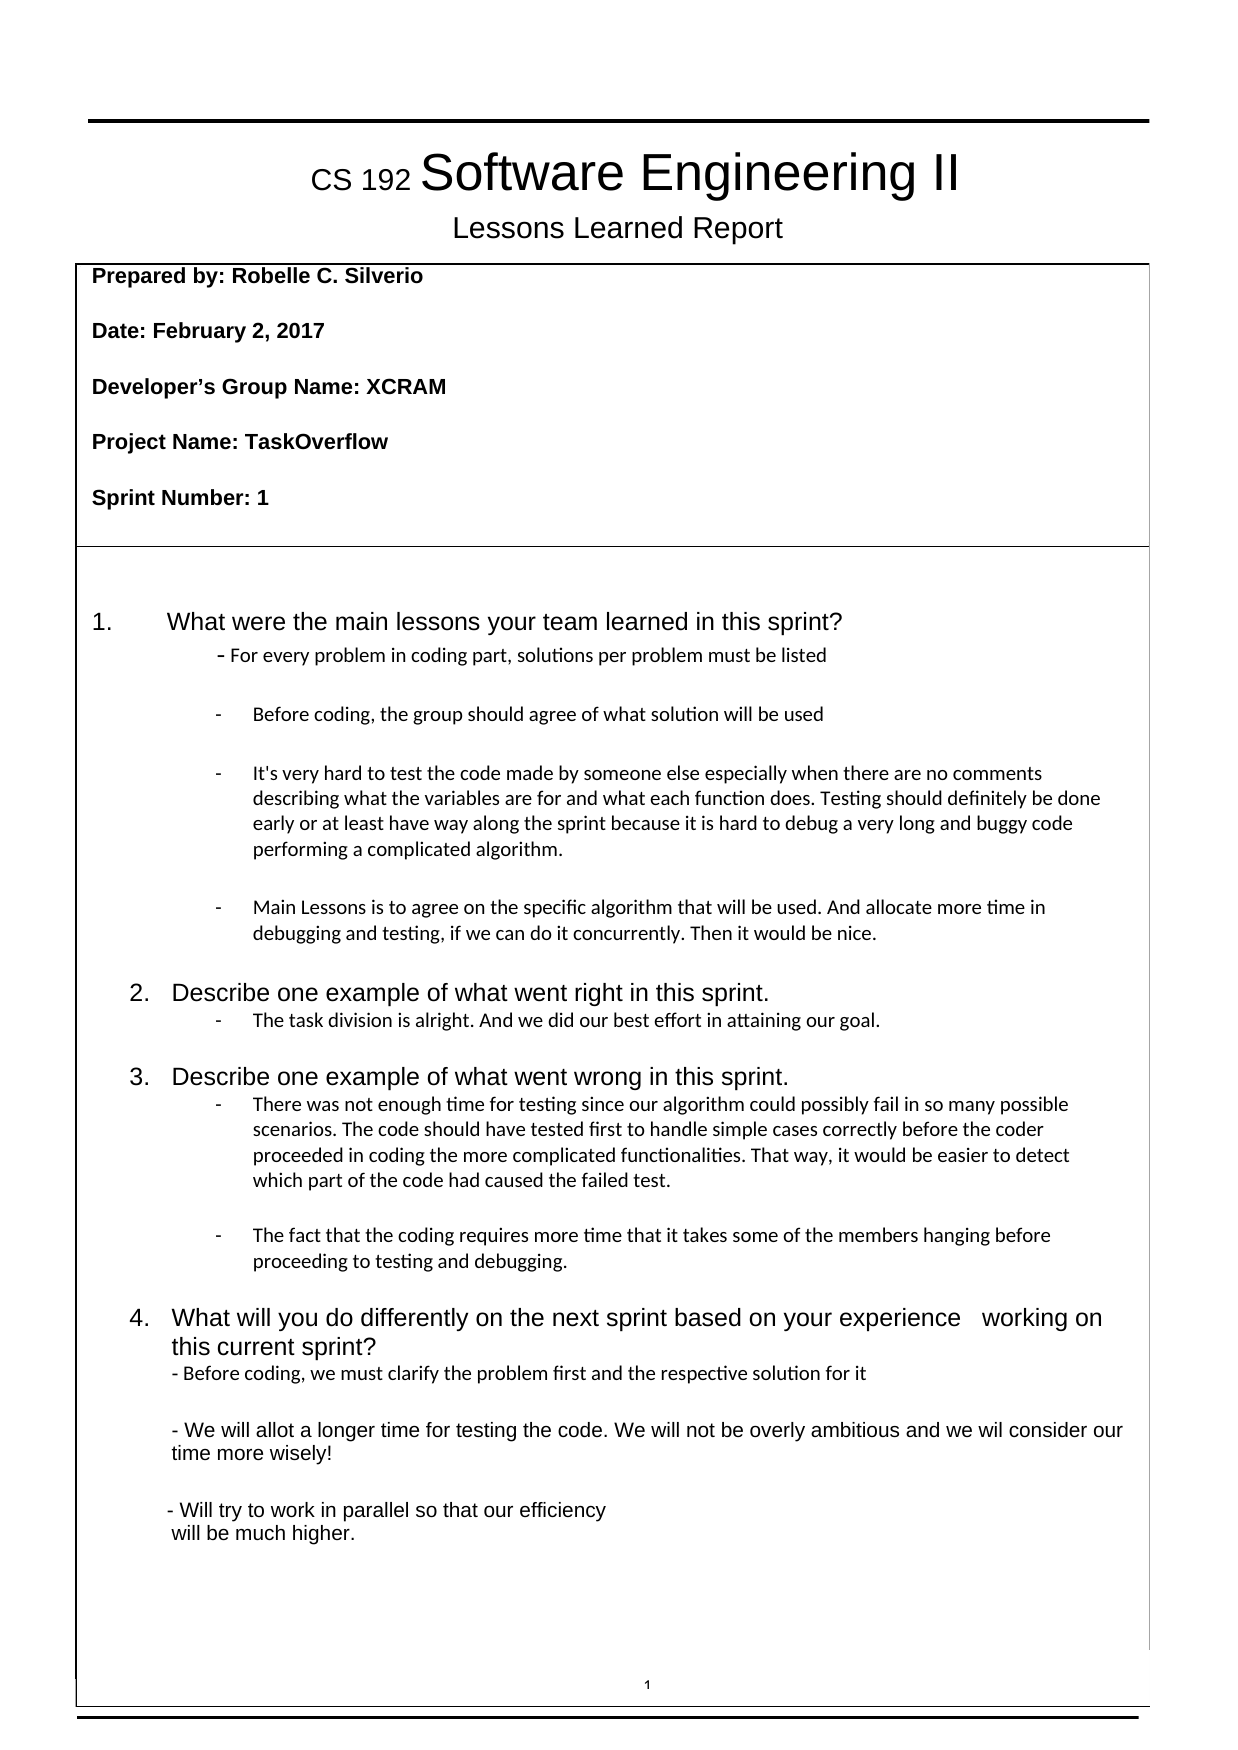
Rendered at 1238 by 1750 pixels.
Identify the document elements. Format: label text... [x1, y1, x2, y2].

text CS 192 Software Engineering II [310, 142, 1125, 202]
text Lessons Learned Report [452, 210, 1125, 244]
text will be much higher. [628, 1668, 661, 1696]
